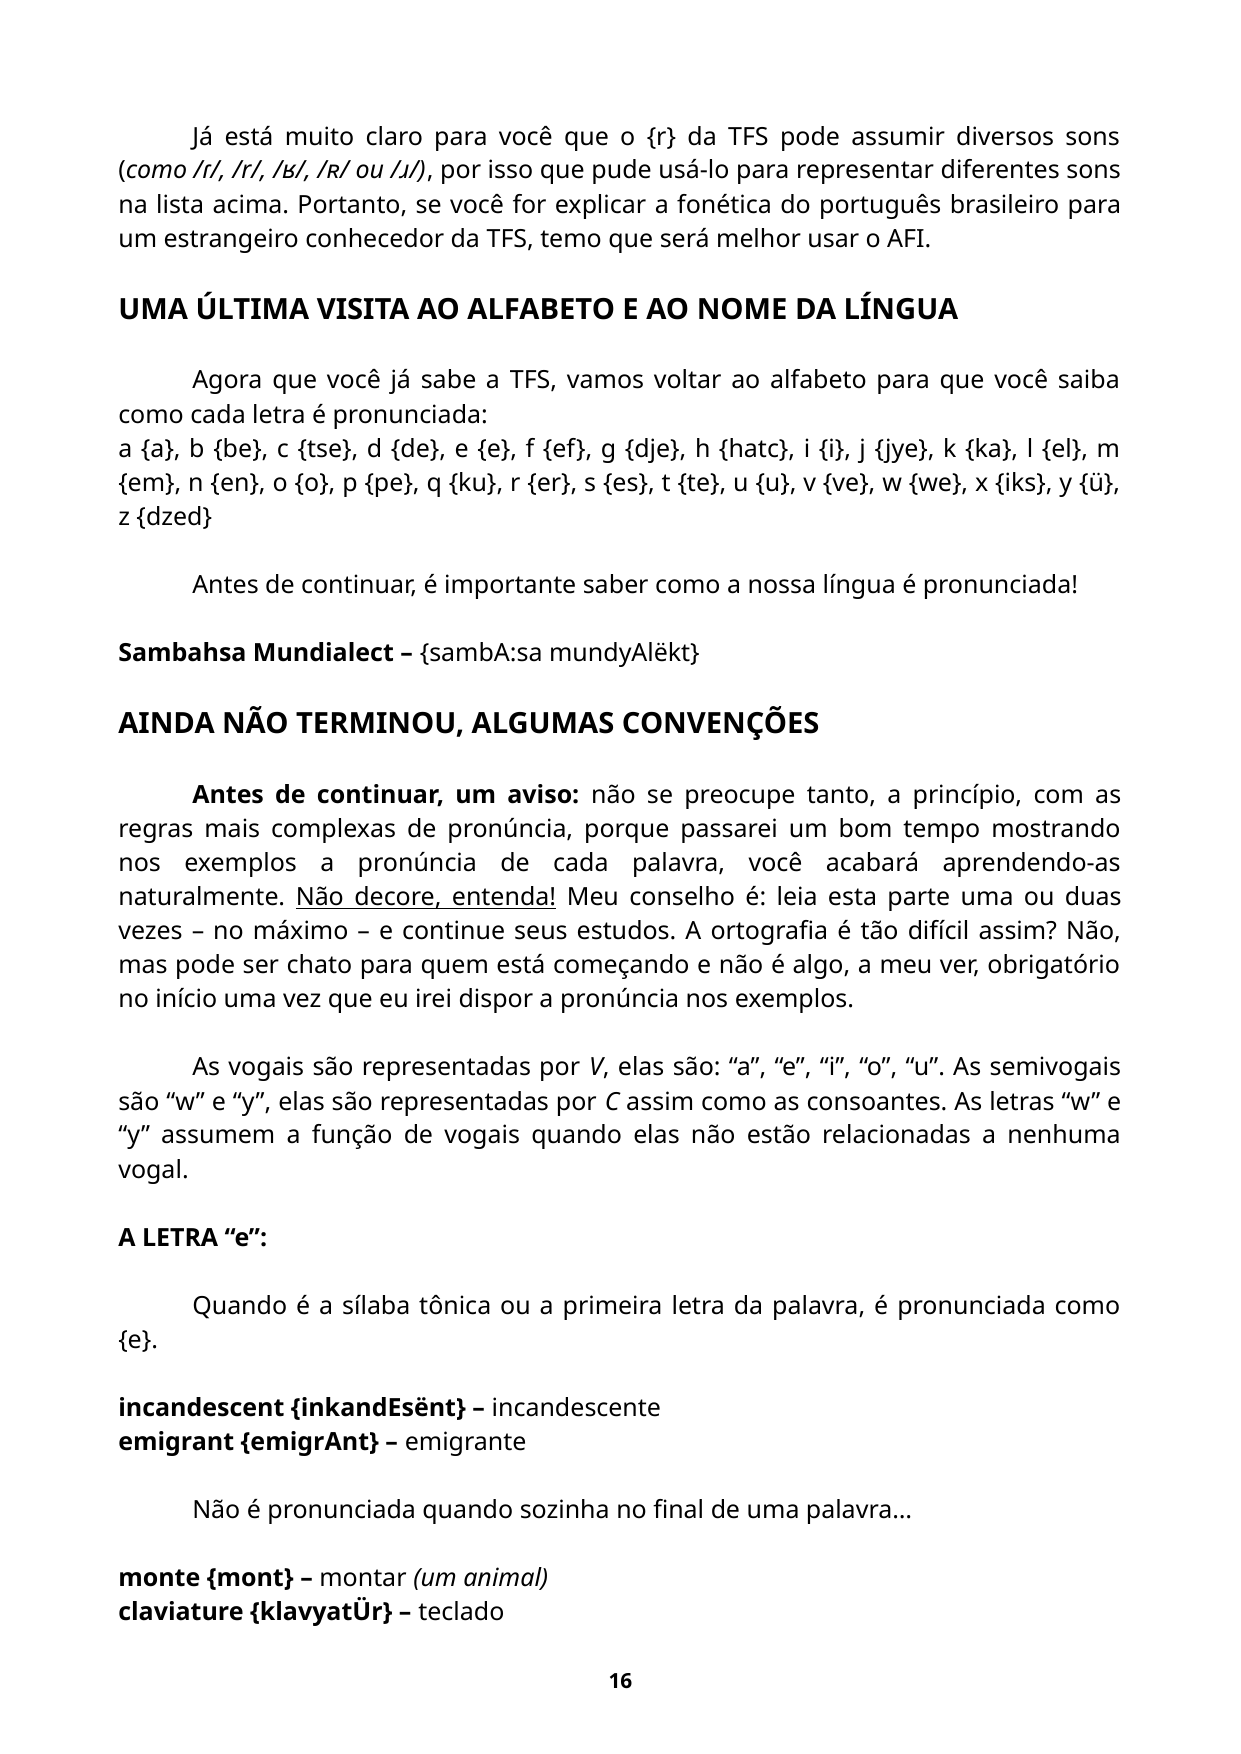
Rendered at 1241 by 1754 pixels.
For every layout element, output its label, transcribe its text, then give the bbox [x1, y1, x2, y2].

text Antes de continuar, é importante saber como a nossa língua é pronunciada! [118, 567, 1122, 601]
text Antes de continuar, um aviso: não se preocupe tanto, a princípio, com as regras mais complexas de pronúncia, porque passarei um bom tempo mostrando nos exemplos a pronúncia de cada palavra, você acabará aprendendo-as naturalmente. Não decore, entenda! Meu conselho é: leia esta parte uma ou duas vezes – no máximo – e continue seus estudos. A ortografia é tão difícil assim? Não, mas pode ser chato para quem está começando e não é algo, a meu ver, obrigatório no início uma vez que eu irei dispor a pronúncia nos exemplos. [118, 777, 1122, 1015]
text claviature {klavyatÜr} – teclado [118, 1594, 1122, 1628]
text Quando é a sílaba tônica ou a primeira letra da palavra, é pronunciada como {e}. [118, 1287, 1122, 1356]
text As vogais são representadas por V, elas são: “a”, “e”, “i”, “o”, “u”. As semivogais são “w” e “y”, elas são representadas por C assim como as consoantes. As letras “w” e “y” assumem a função de vogais quando elas não estão relacionadas a nenhuma vogal. [118, 1049, 1122, 1185]
text Sambahsa Mundialect – {sambA:sa mundyAlëkt} [118, 635, 1122, 669]
text Não é pronunciada quando sozinha no final de uma palavra… [118, 1492, 1122, 1526]
subtitle UMA ÚLTIMA VISITA AO ALFABETO E AO NOME DA LÍNGUA [118, 288, 1122, 328]
text monte {mont} – montar (um animal) [118, 1560, 1122, 1594]
text a {a}, b {be}, c {tse}, d {de}, e {e}, f {ef}, g {dje}, h {hatc}, i {i}, j {jye}, k {ka}, l {el}, m {em}, n {en}, o {o}, p {pe}, q {ku}, r {er}, s {es}, t {te}, u {u}, v {ve}, w {we}, x {iks}, y {ü}, z {dzed} [118, 430, 1122, 532]
subtitle AINDA NÃO TERMINOU, ALGUMAS CONVENÇÕES [118, 703, 1122, 742]
text Agora que você já sabe a TFS, vamos voltar ao alfabeto para que você saiba como cada letra é pronunciada: [118, 362, 1122, 430]
subtitle A LETRA “e”: [118, 1219, 1122, 1253]
text Já está muito claro para você que o {r} da TFS pode assumir diversos sons (como /ɾ/, /r/, /ʁ/, /ʀ/ ou /ɹ/), por isso que pude usá-lo para representar diferentes sons na lista acima. Portanto, se você for explicar a fonética do português brasileiro para um estrangeiro conhecedor da TFS, temo que será melhor usar o AFI. [118, 118, 1122, 254]
text emigrant {emigrAnt} – emigrante [118, 1424, 1122, 1458]
text incandescent {inkandEsënt} – incandescente [118, 1390, 1122, 1424]
